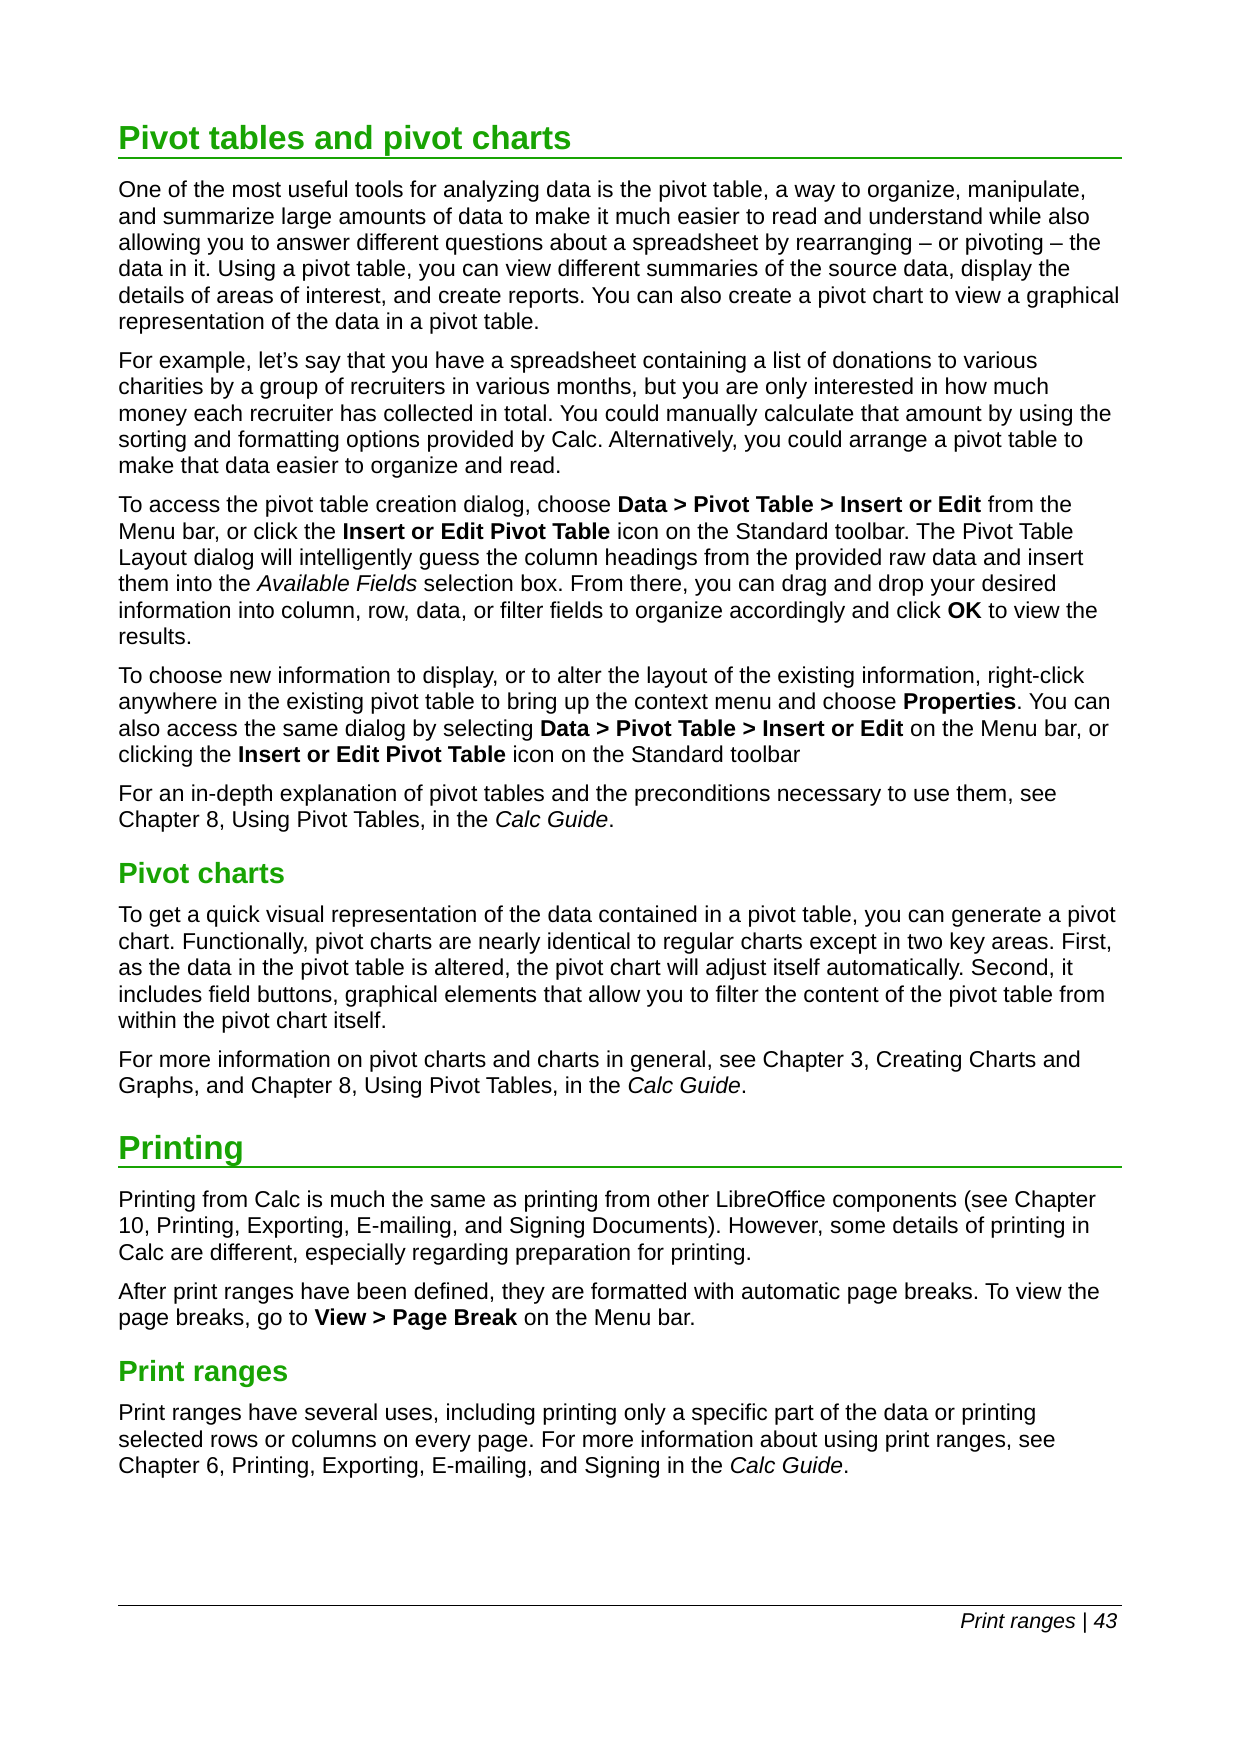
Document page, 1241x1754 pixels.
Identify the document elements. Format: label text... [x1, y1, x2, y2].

text One of the most useful tools for analyzing data is the pivot table, a way to organize, manipulate, and summarize large amounts of data to make it much easier to read and understand while also allowing you to answer different questions about a spreadsheet by rearranging – or pivoting – the data in it. Using a pivot table, you can view different summaries of the source data, display the details of areas of interest, and create reports. You can also create a pivot chart to view a graphical representation of the data in a pivot table. [118, 176, 1122, 334]
subtitle Pivot tables and pivot charts [118, 118, 1122, 157]
text For an in-depth explanation of pivot tables and the preconditions necessary to use them, see Chapter 8, Using Pivot Tables, in the Calc Guide. [118, 780, 1122, 832]
text To get a quick visual representation of the data contained in a pivot table, you can generate a pivot chart. Functionally, pivot charts are nearly identical to regular charts except in two key areas. First, as the data in the pivot table is altered, the pivot chart will adjust itself automatically. Second, it includes field buttons, graphical elements that allow you to filter the content of the pivot table from within the pivot chart itself. [118, 901, 1122, 1033]
subtitle Print ranges [118, 1354, 1122, 1388]
text After print ranges have been defined, they are formatted with automatic page breaks. To view the page breaks, go to View > Page Break on the Menu bar. [118, 1278, 1122, 1330]
text To choose new information to display, or to alter the layout of the existing information, right-click anywhere in the existing pivot table to bring up the context menu and choose Properties. You can also access the same dialog by selecting Data > Pivot Table > Insert or Edit on the Menu bar, or clicking the Insert or Edit Pivot Table icon on the Standard toolbar [118, 662, 1122, 767]
text Printing from Calc is much the same as printing from other LibreOffice components (see Chapter 10, Printing, Exporting, E-mailing, and Signing Documents). However, some details of printing in Calc are different, especially regarding preparation for printing. [118, 1186, 1122, 1265]
subtitle Pivot charts [118, 856, 1122, 890]
text To access the pivot table creation dialog, choose Data > Pivot Table > Insert or Edit from the Menu bar, or click the Insert or Edit Pivot Table icon on the Standard toolbar. The Pivot Table Layout dialog will intelligently guess the column headings from the provided raw data and insert them into the Available Fields selection box. From there, you can drag and drop your desired information into column, row, data, or filter fields to organize accordingly and click OK to view the results. [118, 491, 1122, 649]
subtitle Printing [118, 1128, 1122, 1166]
text For example, let’s say that you have a spreadsheet containing a list of donations to various charities by a group of recruiters in various months, but you are only interested in how much money each recruiter has collected in total. You could manually calculate that amount by using the sorting and formatting options provided by Calc. Alternatively, you could arrange a pivot table to make that data easier to organize and read. [118, 347, 1122, 479]
text For more information on pivot charts and charts in general, see Chapter 3, Creating Charts and Graphs, and Chapter 8, Using Pivot Tables, in the Calc Guide. [118, 1046, 1122, 1098]
text Print ranges have several uses, including printing only a specific part of the data or printing selected rows or columns on every page. For more information about using print ranges, see Chapter 6, Printing, Exporting, E-mailing, and Signing in the Calc Guide. [118, 1399, 1122, 1478]
